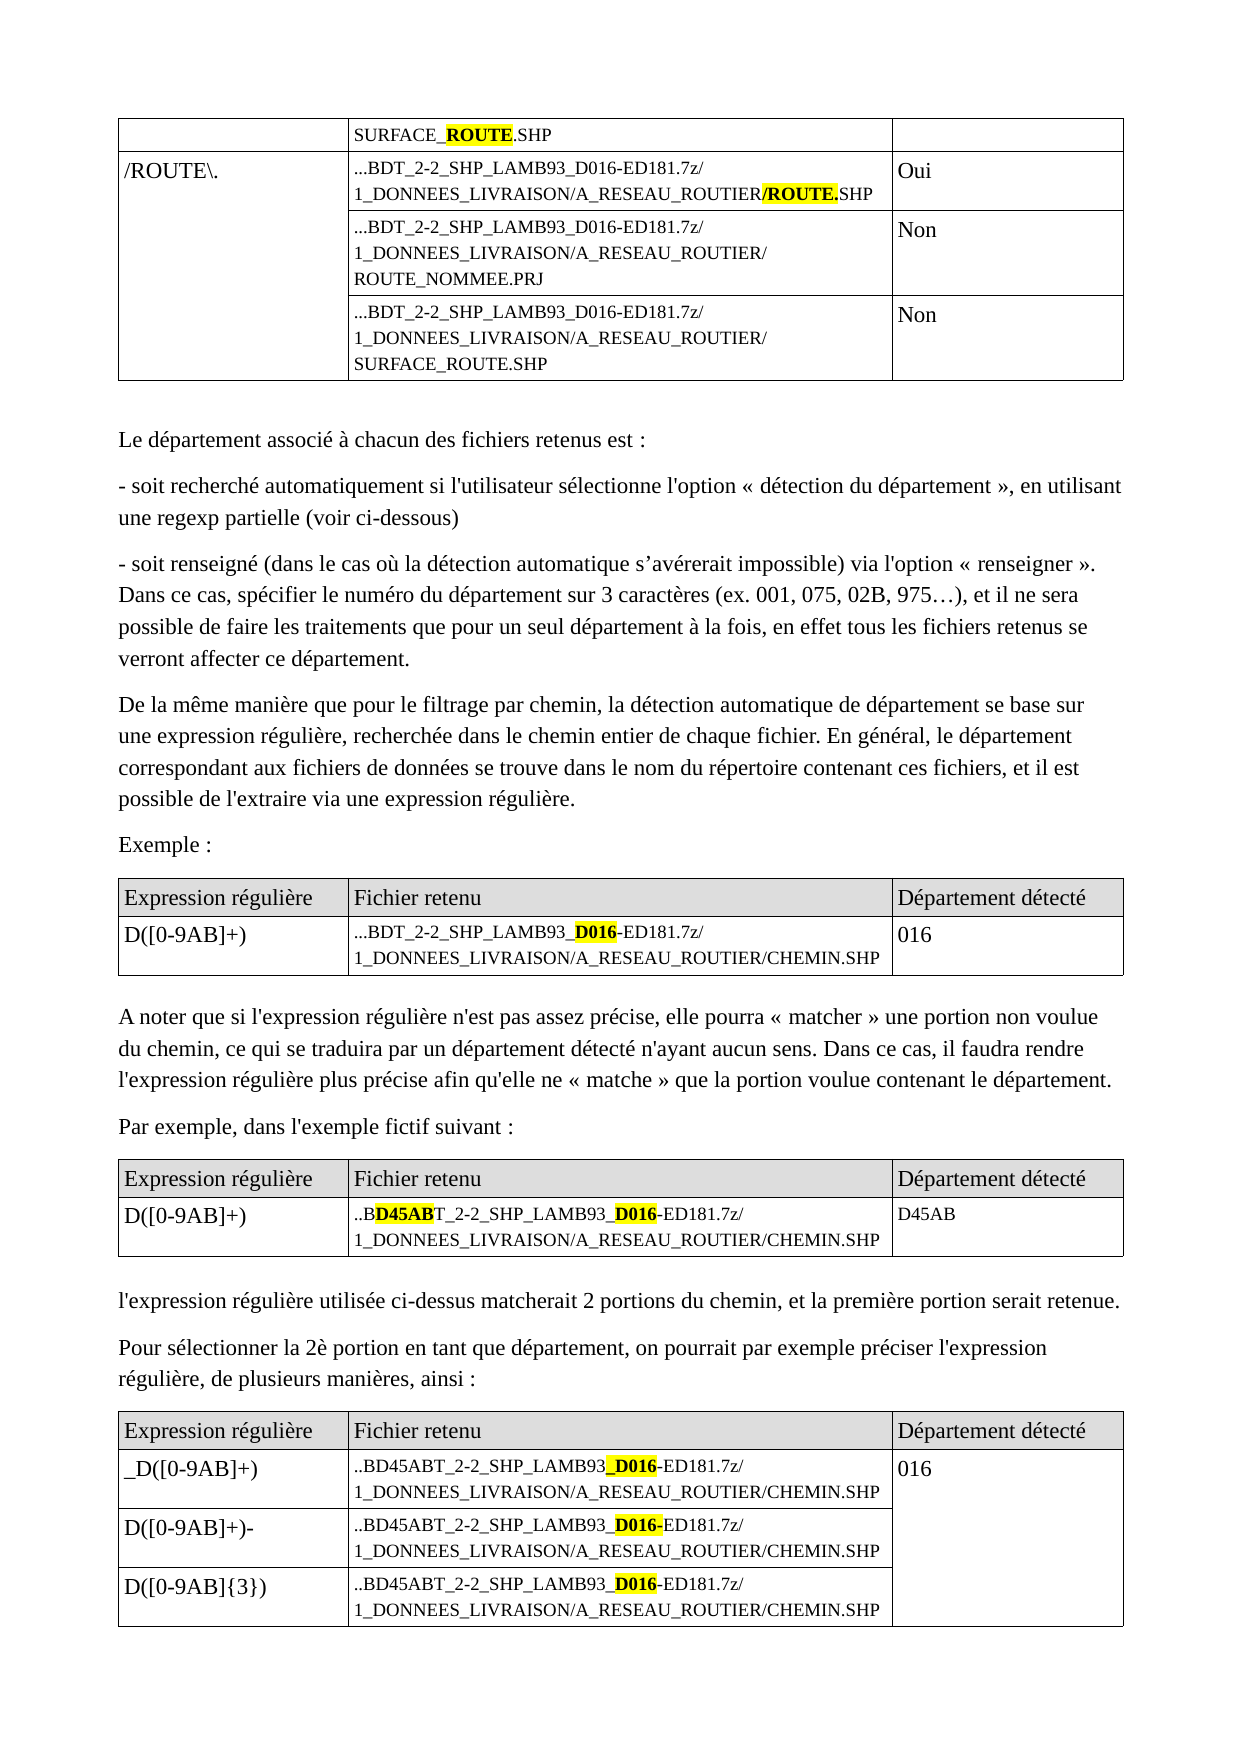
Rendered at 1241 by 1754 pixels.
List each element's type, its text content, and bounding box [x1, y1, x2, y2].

text - soit recherché automatiquement si l'utilisateur sélectionne l'option « détection du département », en utilisant une regexp partielle (voir ci-dessous) [118, 472, 1122, 530]
text Pour sélectionner la 2è portion en tant que département, on pourrait par exemple préciser l'expression régulière, de plusieurs manières, ainsi : [118, 1333, 1122, 1391]
text Par exemple, dans l'exemple fictif suivant : [118, 1113, 1122, 1139]
table_cell 016 [893, 917, 1123, 974]
table_header Expression régulière [119, 879, 348, 916]
table_cell Non [893, 296, 1123, 380]
table_header Département détecté [893, 879, 1123, 916]
table_cell [893, 119, 1123, 151]
table_cell _D([0-9AB]+) [119, 1450, 348, 1508]
text De la même manière que pour le filtrage par chemin, la détection automatique de département se base sur une expression régulière, recherchée dans le chemin entier de chaque fichier. En général, le département correspondant aux fichiers de données se trouve dans le nom du répertoire contenant ces fichiers, et il est possible de l'extraire via une expression régulière. [118, 691, 1122, 812]
table_cell D([0-9AB]+) [119, 917, 348, 974]
table_cell ...BDT_2-2_SHP_LAMB93_D016-ED181.7z/1_DONNEES_LIVRAISON/A_RESEAU_ROUTIER/SURFACE_ROUTE.SHP [349, 296, 892, 380]
table_cell ..BD45ABT_2-2_SHP_LAMB93_D016-ED181.7z/1_DONNEES_LIVRAISON/A_RESEAU_ROUTIER/CHEMIN.SHP [349, 1568, 892, 1626]
table_header Expression régulière [119, 1160, 348, 1197]
table_cell D([0-9AB]+) [119, 1198, 348, 1256]
table_cell D45AB [893, 1198, 1123, 1256]
table_cell ...BDT_2-2_SHP_LAMB93_D016-ED181.7z/1_DONNEES_LIVRAISON/A_RESEAU_ROUTIER/CHEMIN.SHP [349, 917, 892, 974]
table_cell ..BD45ABT_2-2_SHP_LAMB93_D016-ED181.7z/1_DONNEES_LIVRAISON/A_RESEAU_ROUTIER/CHEMIN.SHP [349, 1509, 892, 1567]
text A noter que si l'expression régulière n'est pas assez précise, elle pourra « matcher » une portion non voulue du chemin, ce qui se traduira par un département détecté n'ayant aucun sens. Dans ce cas, il faudra rendre l'expression régulière plus précise afin qu'elle ne « matche » que la portion voulue contenant le département. [118, 1003, 1122, 1093]
table_cell [119, 119, 348, 151]
table_header Département détecté [893, 1412, 1123, 1449]
table_header Fichier retenu [349, 1160, 892, 1197]
table_header Département détecté [893, 1160, 1123, 1197]
table_cell D([0-9AB]{3}) [119, 1568, 348, 1626]
text - soit renseigné (dans le cas où la détection automatique s’avérerait impossible) via l'option « renseigner ». Dans ce cas, spécifier le numéro du département sur 3 caractères (ex. 001, 075, 02B, 975…), et il ne sera possible de faire les traitements que pour un seul département à la fois, en effet tous les fichiers retenus se verront affecter ce département. [118, 550, 1122, 671]
table_cell ..BD45ABT_2-2_SHP_LAMB93_D016-ED181.7z/1_DONNEES_LIVRAISON/A_RESEAU_ROUTIER/CHEMIN.SHP [349, 1198, 892, 1256]
table_cell ...BDT_2-2_SHP_LAMB93_D016-ED181.7z/1_DONNEES_LIVRAISON/A_RESEAU_ROUTIER/ROUTE_NOMMEE.PRJ [349, 211, 892, 295]
text Exemple : [118, 832, 1122, 858]
table_cell Oui [893, 152, 1123, 210]
text l'expression régulière utilisée ci-dessus matcherait 2 portions du chemin, et la première portion serait retenue. [118, 1257, 1122, 1314]
table_cell ...BDT_2-2_SHP_LAMB93_D016-ED181.7z/1_DONNEES_LIVRAISON/A_RESEAU_ROUTIER/ROUTE.SHP [349, 152, 892, 210]
text Le département associé à chacun des fichiers retenus est : [118, 426, 1122, 452]
table_header Expression régulière [119, 1412, 348, 1449]
table_cell /ROUTE\. [119, 152, 348, 380]
table_cell 016 [893, 1450, 1123, 1626]
table_cell D([0-9AB]+)- [119, 1509, 348, 1567]
table_cell ..BD45ABT_2-2_SHP_LAMB93_D016-ED181.7z/1_DONNEES_LIVRAISON/A_RESEAU_ROUTIER/CHEMIN.SHP [349, 1450, 892, 1508]
table_header Fichier retenu [349, 1412, 892, 1449]
table_cell Non [893, 211, 1123, 295]
table_cell SURFACE_ROUTE.SHP [349, 119, 892, 151]
table_header Fichier retenu [349, 879, 892, 916]
